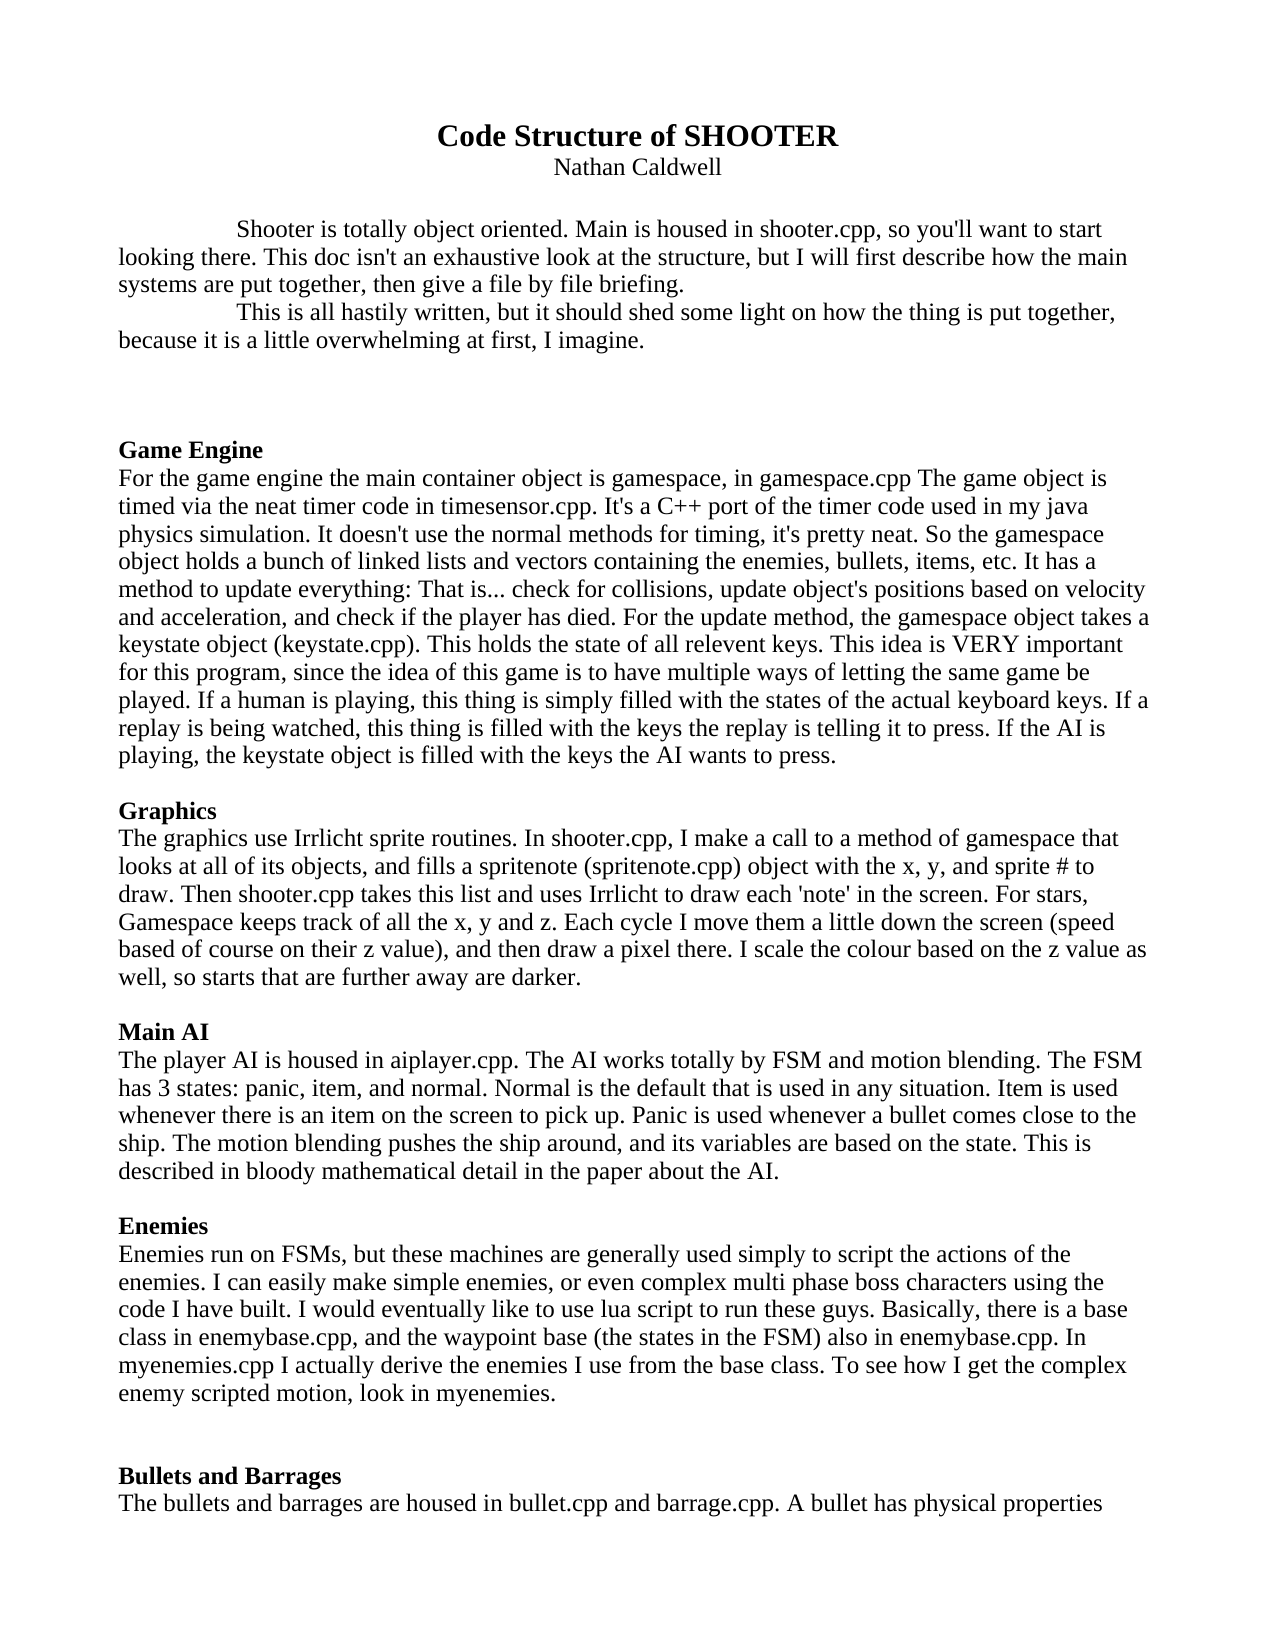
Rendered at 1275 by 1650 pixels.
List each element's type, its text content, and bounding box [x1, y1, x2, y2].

text Main AI [118, 1018, 1157, 1046]
text Code Structure of SHOOTER [118, 118, 1157, 153]
text Game Engine [118, 437, 1157, 464]
text Shooter is totally object oriented. Main is housed in shooter.cpp, so you'll want to start looking there. This doc isn't an exhaustive look at the structure, but I will first describe how the main systems are put together, then give a file by file briefing. [118, 215, 1157, 298]
text Graphics [118, 797, 1157, 824]
text Enemies [118, 1212, 1157, 1240]
text Nathan Caldwell [118, 153, 1157, 180]
text Enemies run on FSMs, but these machines are generally used simply to script the actions of the enemies. I can easily make simple enemies, or even complex multi phase boss characters using the code I have built. I would eventually like to use lua script to run these guys. Basically, there is a base class in enemybase.cpp, and the waypoint base (the states in the FSM) also in enemybase.cpp. In myenemies.cpp I actually derive the enemies I use from the base class. To see how I get the complex enemy scripted motion, look in myenemies. [118, 1240, 1157, 1406]
text The graphics use Irrlicht sprite routines. In shooter.cpp, I make a call to a method of gamespace that looks at all of its objects, and fills a spritenote (spritenote.cpp) object with the x, y, and sprite # to draw. Then shooter.cpp takes this list and uses Irrlicht to draw each 'note' in the screen. For stars, Gamespace keeps track of all the x, y and z. Each cycle I move them a little down the screen (speed based of course on their z value), and then draw a pixel there. I scale the colour based on the z value as well, so starts that are further away are darker. [118, 824, 1157, 991]
text The player AI is housed in aiplayer.cpp. The AI works totally by FSM and motion blending. The FSM has 3 states: panic, item, and normal. Normal is the default that is used in any situation. Item is used whenever there is an item on the screen to pick up. Panic is used whenever a bullet comes close to the ship. The motion blending pushes the ship around, and its variables are based on the state. This is described in bloody mathematical detail in the paper about the AI. [118, 1046, 1157, 1185]
text For the game engine the main container object is gamespace, in gamespace.cpp The game object is timed via the neat timer code in timesensor.cpp. It's a C++ port of the timer code used in my java physics simulation. It doesn't use the normal methods for timing, it's pretty neat. So the gamespace object holds a bunch of linked lists and vectors containing the enemies, bullets, items, etc. It has a method to update everything: That is... check for collisions, update object's positions based on velocity and acceleration, and check if the player has died. For the update method, the gamespace object takes a keystate object (keystate.cpp). This holds the state of all relevent keys. This idea is VERY important for this program, since the idea of this game is to have multiple ways of letting the same game be played. If a human is playing, this thing is simply filled with the states of the actual keyboard keys. If a replay is being watched, this thing is filled with the keys the replay is telling it to press. If the AI is playing, the keystate object is filled with the keys the AI wants to press. [118, 464, 1157, 769]
text This is all hastily written, but it should shed some light on how the thing is put together, because it is a little overwhelming at first, I imagine. [118, 298, 1157, 353]
text The bullets and barrages are housed in bullet.cpp and barrage.cpp. A bullet has physical properties [118, 1489, 1157, 1517]
text Bullets and Barrages [118, 1462, 1157, 1489]
